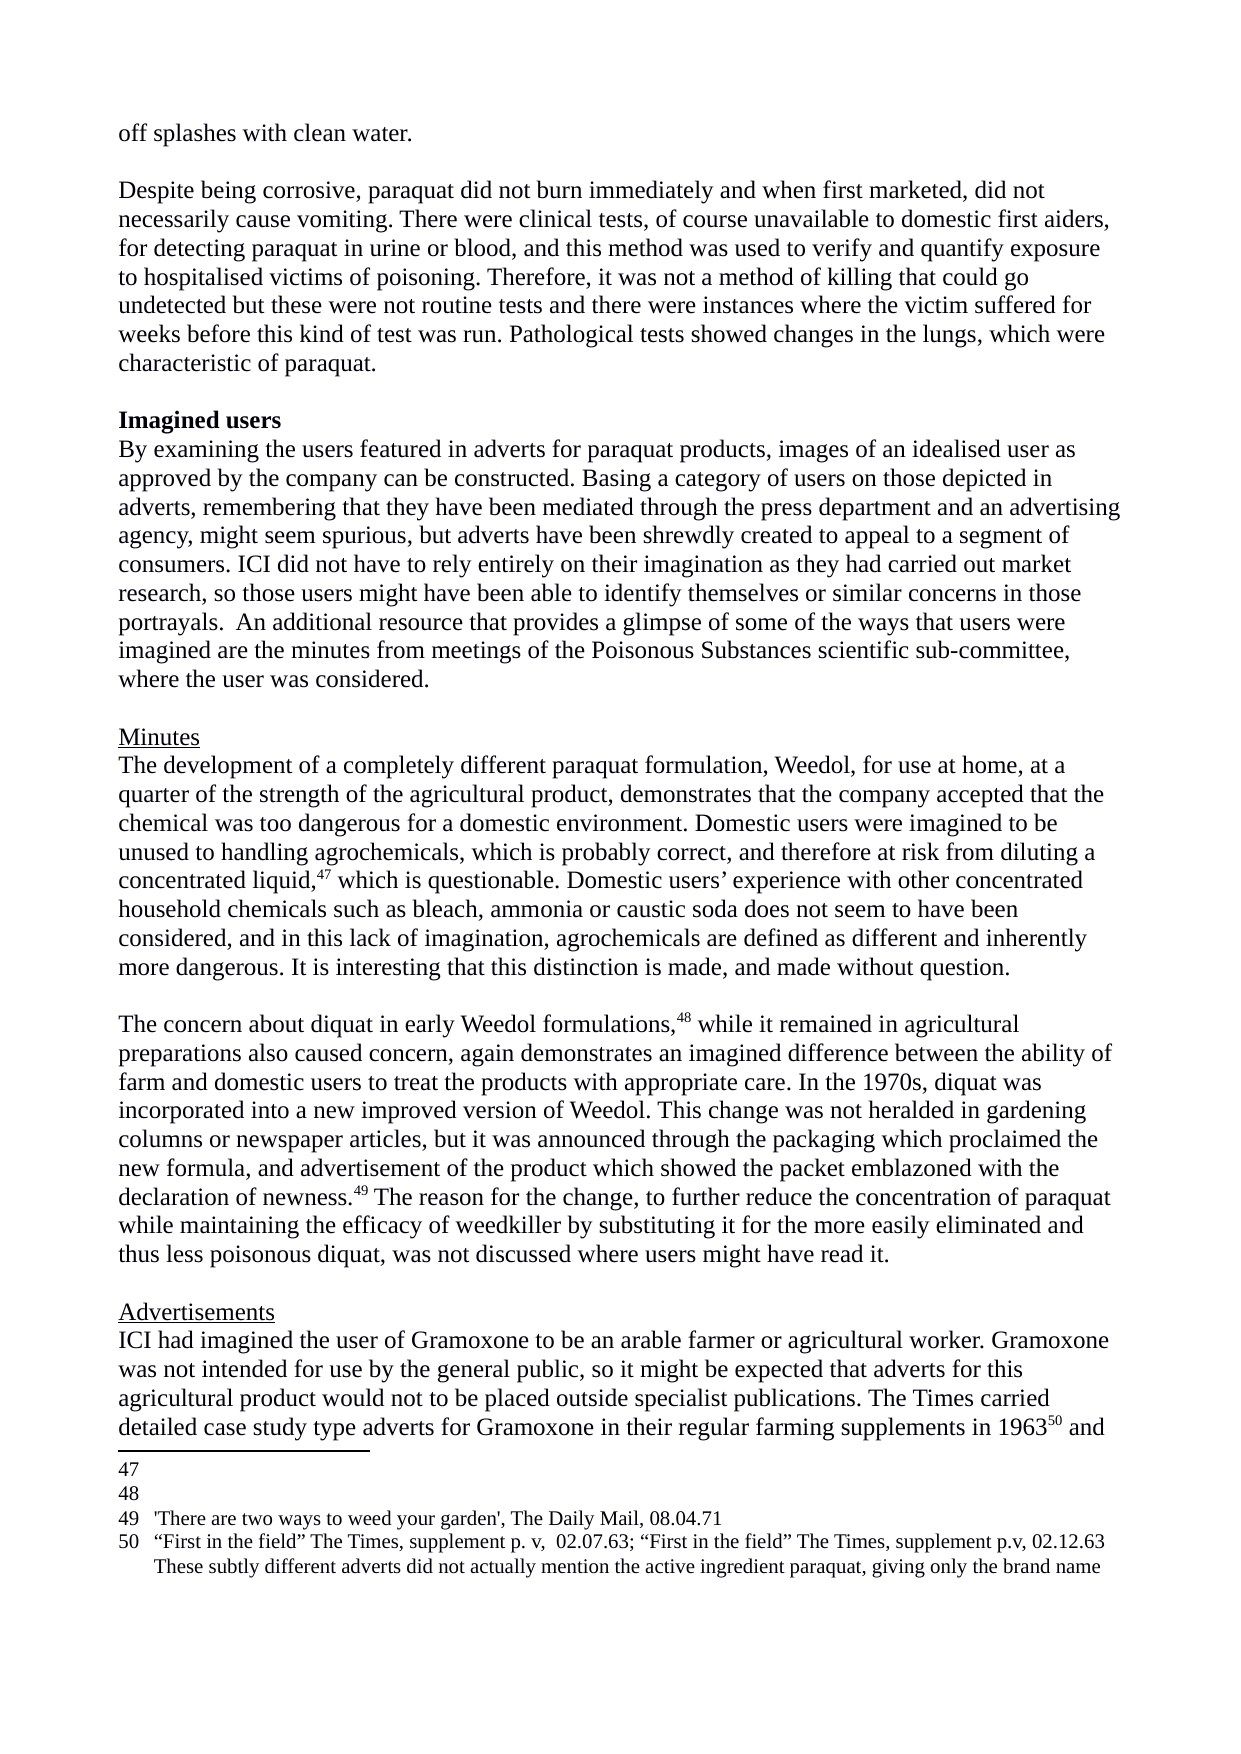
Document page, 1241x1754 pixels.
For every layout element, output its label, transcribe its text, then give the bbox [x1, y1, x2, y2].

text The concern about diquat in early Weedol formulations, while it remained in agricultural preparations also caused concern, again demonstrates an imagined difference between the ability of farm and domestic users to treat the products with appropriate care. In the 1970s, diquat was incorporated into a new improved version of Weedol. This change was not heralded in gardening columns or newspaper articles, but it was announced through the packaging which proclaimed the new formula, and advertisement of the product which showed the packet emblazoned with the declaration of newness. The reason for the change, to further reduce the concentration of paraquat while maintaining the efficacy of weedkiller by substituting it for the more easily eliminated and thus less poisonous diquat, was not discussed where users might have read it. [118, 1009, 1122, 1268]
text Imagined users [118, 406, 1122, 434]
text By examining the users featured in adverts for paraquat products, images of an idealised user as approved by the company can be constructed. Basing a category of users on those depicted in adverts, remembering that they have been mediated through the press department and an advertising agency, might seem spurious, but adverts have been shrewdly created to appeal to a segment of consumers. ICI did not have to rely entirely on their imagination as they had carried out market research, so those users might have been able to identify themselves or similar concerns in those portrayals. An additional resource that provides a glimpse of some of the ways that users were imagined are the minutes from meetings of the Poisonous Substances scientific sub-committee, where the user was considered. [118, 434, 1122, 693]
text “First in the field” The Times, supplement p. v, 02.07.63; “First in the field” The Times, supplement p.v, 02.12.63 These subtly different adverts did not actually mention the active ingredient paraquat, giving only the brand name [118, 1529, 1122, 1578]
text Despite being corrosive, paraquat did not burn immediately and when first marketed, did not necessarily cause vomiting. There were clinical tests, of course unavailable to domestic first aiders, for detecting paraquat in urine or blood, and this method was used to verify and quantify exposure to hospitalised victims of poisoning. Therefore, it was not a method of killing that could go undetected but these were not routine tests and there were instances where the victim suffered for weeks before this kind of test was run. Pathological tests showed changes in the lungs, which were characteristic of paraquat. [118, 176, 1122, 377]
text off splashes with clean water. [118, 118, 1122, 147]
text The development of a completely different paraquat formulation, Weedol, for use at home, at a quarter of the strength of the agricultural product, demonstrates that the company accepted that the chemical was too dangerous for a domestic environment. Domestic users were imagined to be unused to handling agrochemicals, which is probably correct, and therefore at risk from diluting a concentrated liquid, which is questionable. Domestic users’ experience with other concentrated household chemicals such as bleach, ammonia or caustic soda does not seem to have been considered, and in this lack of imagination, agrochemicals are defined as different and inherently more dangerous. It is interesting that this distinction is made, and made without question. [118, 751, 1122, 981]
text Minutes [118, 722, 1122, 751]
text 'There are two ways to weed your garden', The Daily Mail, 08.04.71 [118, 1505, 1122, 1529]
text ICI had imagined the user of Gramoxone to be an arable farmer or agricultural worker. Gramoxone was not intended for use by the general public, so it might be expected that adverts for this agricultural product would not to be placed outside specialist publications. The Times carried detailed case study type adverts for Gramoxone in their regular farming supplements in 1963 and 1964. This can be interpreted as evidence that Plant Protection and ICI viewed The Times as enabling them to present their products, and associated practices, to farmers or decision makers who were known to be amongst the readers as they would not pay for their advert to be placed somewhere they didn’t think it would pay off for them. Perhaps advertising here was even a good investment to publicly show ICI shareholders what they were doing. The adverts for this product show their ideal agricultural user: a male farmer or farm manager, willing to try new things, taking advantage of fresh agricultural grants, maximising his yields and profits. The farmers and farm managers pictured in these adverts are male, although there are letters in the MAFF folders from farmers who were women, admittedly they appear because they were concerned about an aspect of its use. [118, 1326, 1122, 1441]
text Advertisements [118, 1297, 1122, 1326]
